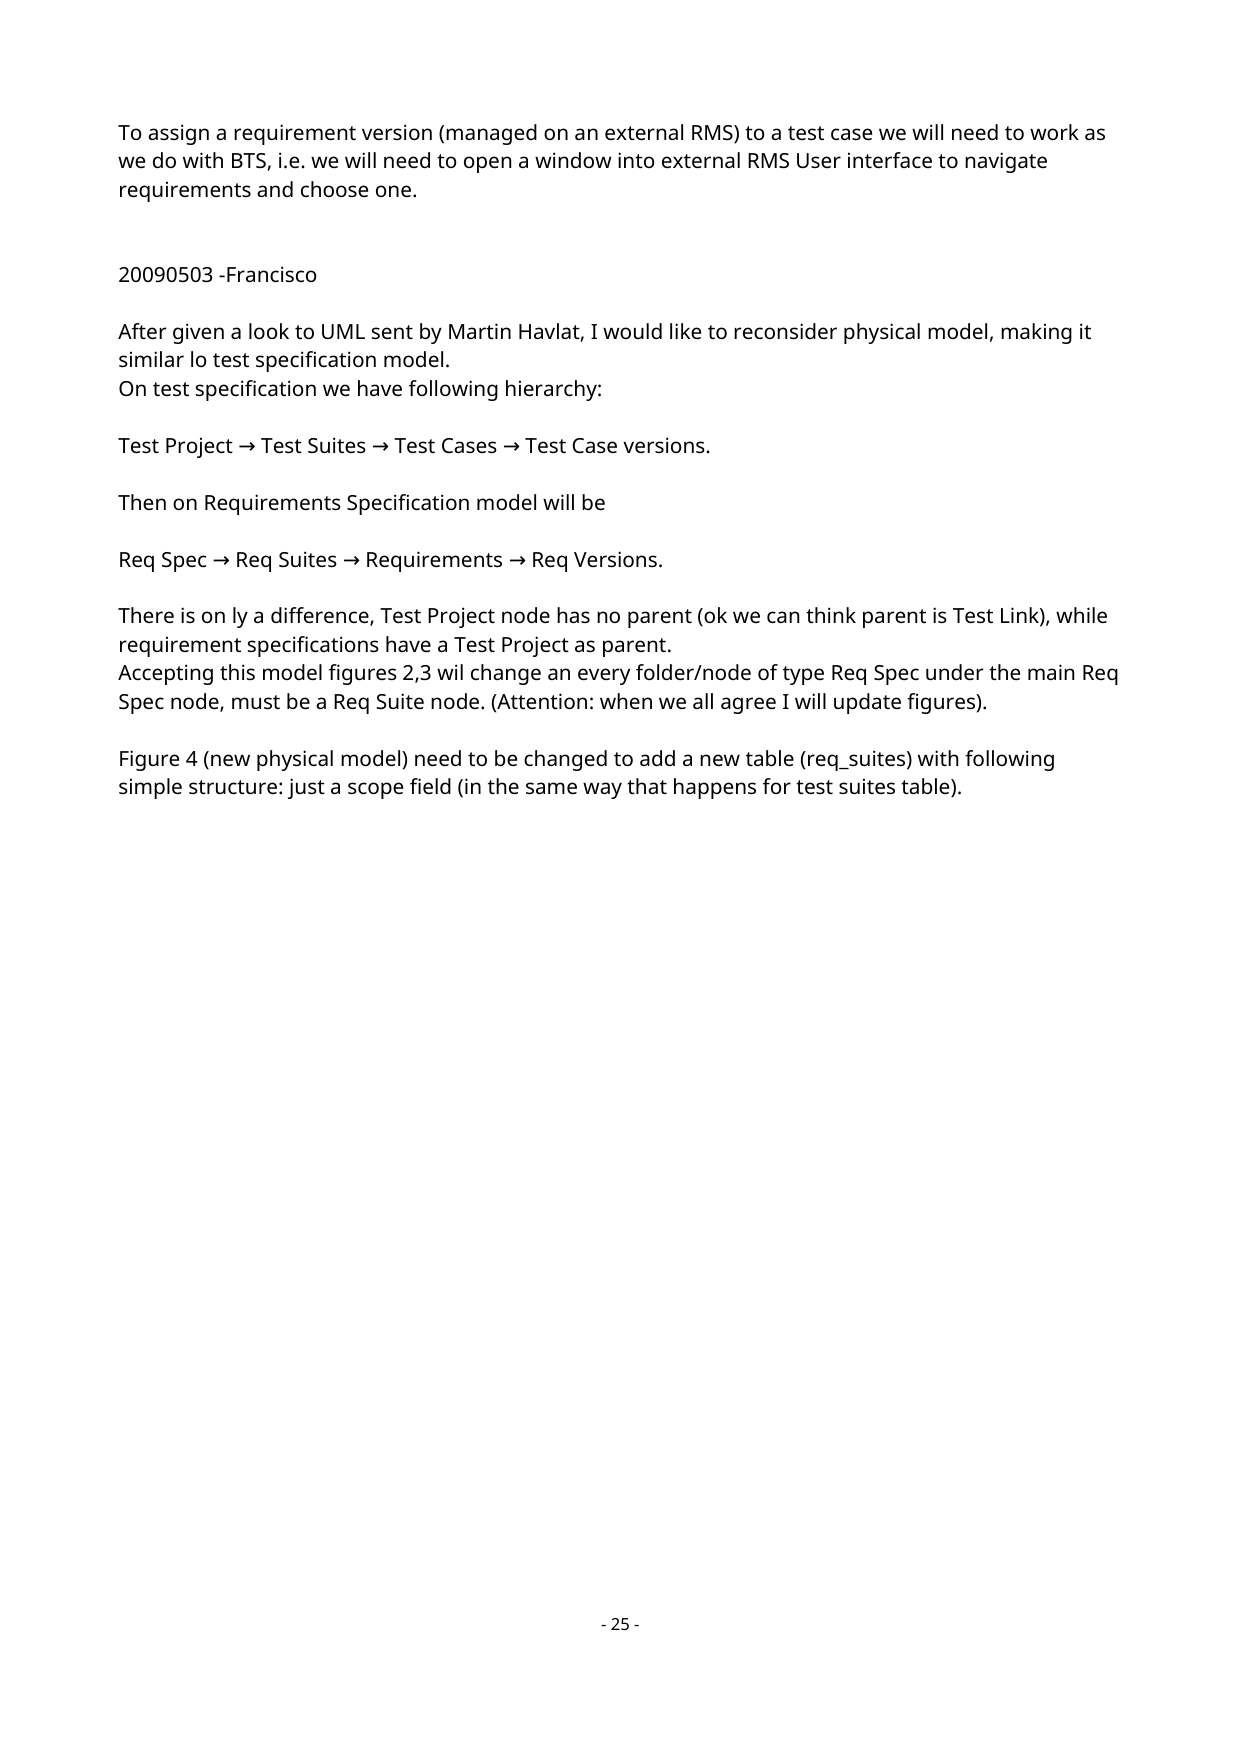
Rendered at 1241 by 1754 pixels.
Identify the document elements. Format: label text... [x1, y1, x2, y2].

text Accepting this model figures 2,3 wil change an every folder/node of type Req Spec under the main Req Spec node, must be a Req Suite node. (Attention: when we all agree I will update figures). [118, 658, 1122, 715]
text Then on Requirements Specification model will be [118, 488, 1122, 516]
text Req Spec → Req Suites → Requirements → Req Versions. [118, 545, 1122, 573]
text There is on ly a difference, Test Project node has no parent (ok we can think parent is Test Link), while requirement specifications have a Test Project as parent. [118, 602, 1122, 658]
text Figure 4 (new physical model) need to be changed to add a new table (req_suites) with following simple structure: just a scope field (in the same way that happens for test suites table). [118, 744, 1122, 801]
text To assign a requirement version (managed on an external RMS) to a test case we will need to work as we do with BTS, i.e. we will need to open a window into external RMS User interface to navigate requirements and choose one. [118, 118, 1122, 203]
text 20090503 -Francisco [118, 260, 1122, 289]
text On test specification we have following hierarchy: [118, 374, 1122, 402]
text After given a look to UML sent by Martin Havlat, I would like to reconsider physical model, making it similar lo test specification model. [118, 317, 1122, 374]
text Test Project → Test Suites → Test Cases → Test Case versions. [118, 431, 1122, 459]
